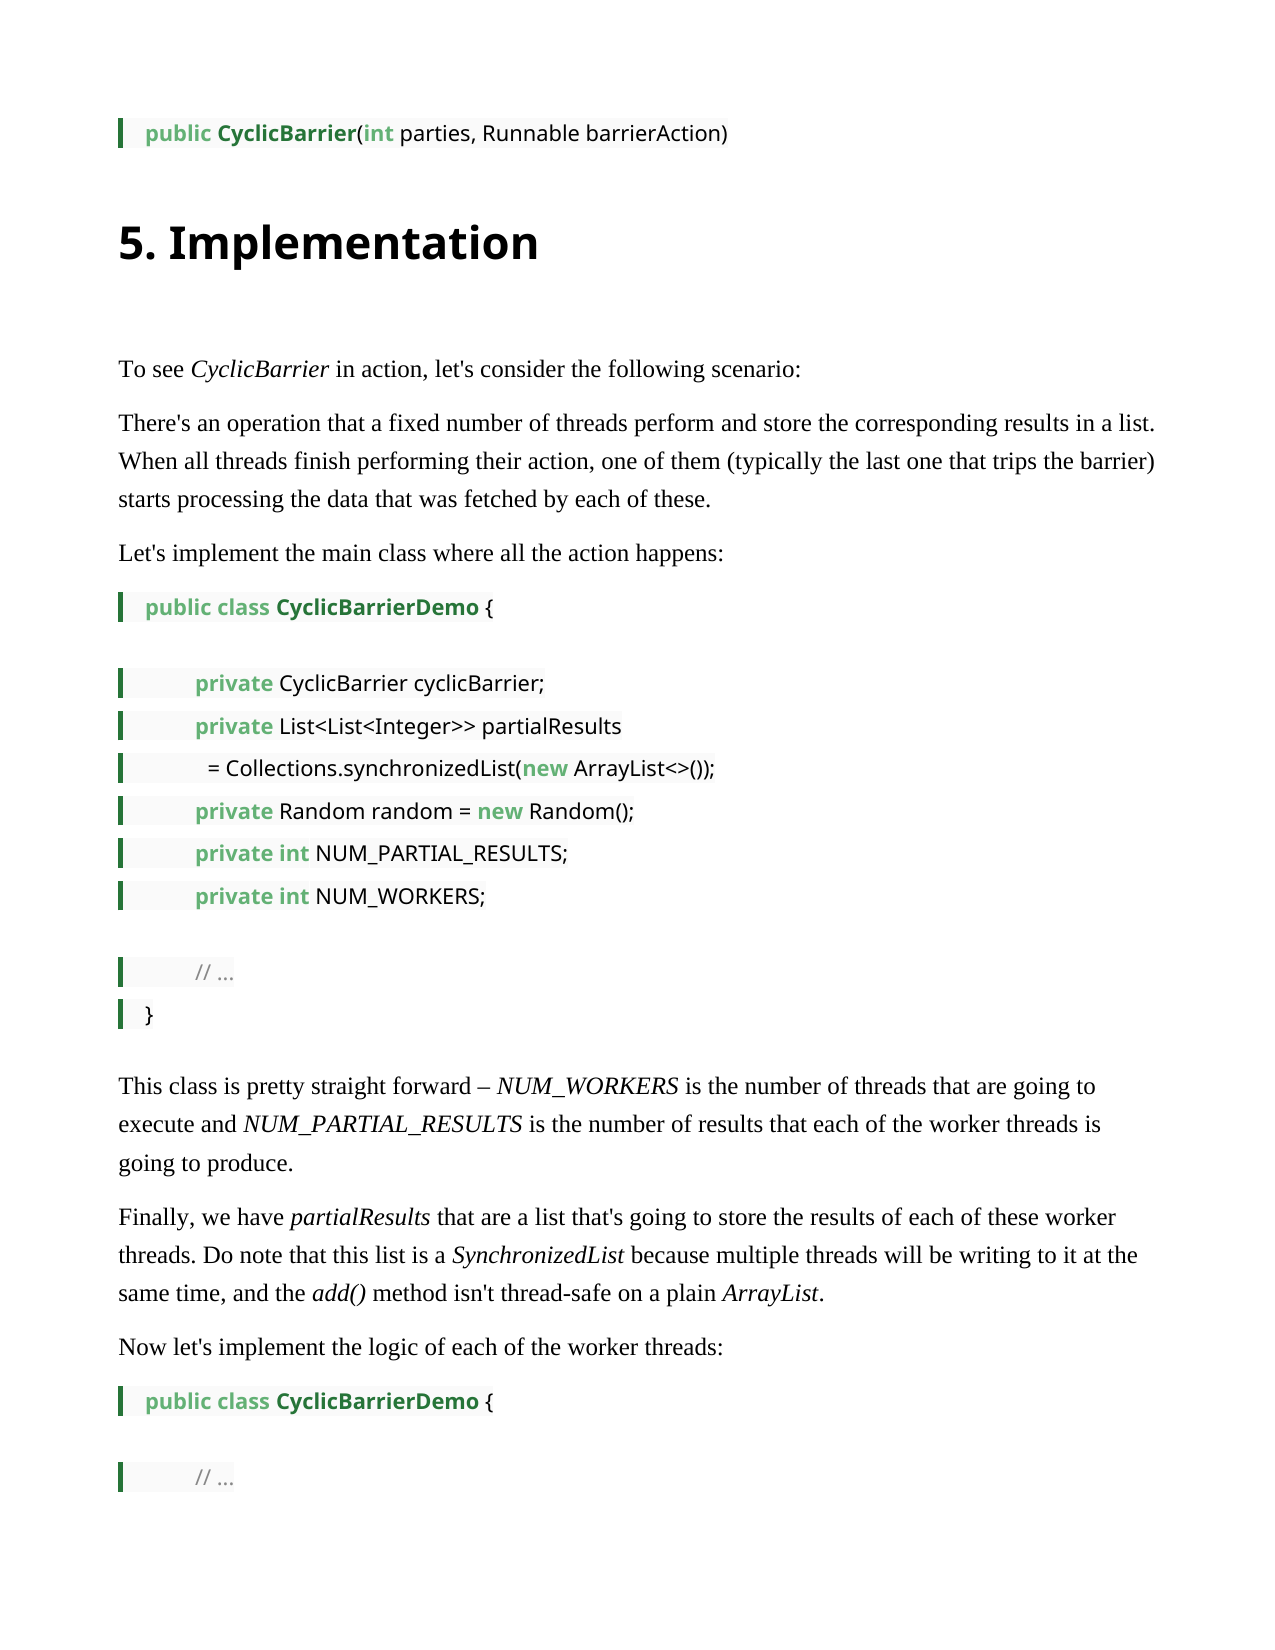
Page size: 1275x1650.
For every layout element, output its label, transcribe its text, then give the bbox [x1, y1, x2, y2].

text } [123, 999, 1157, 1029]
subtitle 5. Implementation [118, 211, 1157, 273]
text private Random random = new Random(); [123, 796, 1157, 825]
text private int NUM_PARTIAL_RESULTS; [123, 838, 1157, 868]
text public CyclicBarrier(int parties, Runnable barrierAction) [123, 118, 1157, 148]
text private int NUM_WORKERS; [123, 881, 1157, 910]
text = Collections.synchronizedList(new ArrayList<>()); [123, 753, 1157, 783]
text private List<List<Integer>> partialResults [123, 711, 1157, 740]
text Now let's implement the logic of each of the worker threads: [118, 1332, 1157, 1361]
text There's an operation that a fixed number of threads perform and store the corresponding results in a list. When all threads finish performing their action, one of them (typically the last one that trips the barrier) starts processing the data that was fetched by each of these. [118, 408, 1157, 513]
text Let's implement the main class where all the action happens: [118, 538, 1157, 567]
text private CyclicBarrier cyclicBarrier; [123, 668, 1157, 698]
text public class CyclicBarrierDemo { [123, 592, 1157, 622]
text // ... [123, 957, 1157, 987]
text // ... [123, 1462, 1157, 1492]
text public class CyclicBarrierDemo { [123, 1386, 1157, 1416]
text To see CyclicBarrier in action, let's consider the following scenario: [118, 354, 1157, 383]
text Finally, we have partialResults that are a list that's going to store the results of each of these worker threads. Do note that this list is a SynchronizedList because multiple threads will be writing to it at the same time, and the add() method isn't thread-safe on a plain ArrayList. [118, 1202, 1157, 1307]
text This class is pretty straight forward – NUM_WORKERS is the number of threads that are going to execute and NUM_PARTIAL_RESULTS is the number of results that each of the worker threads is going to produce. [118, 1071, 1157, 1177]
